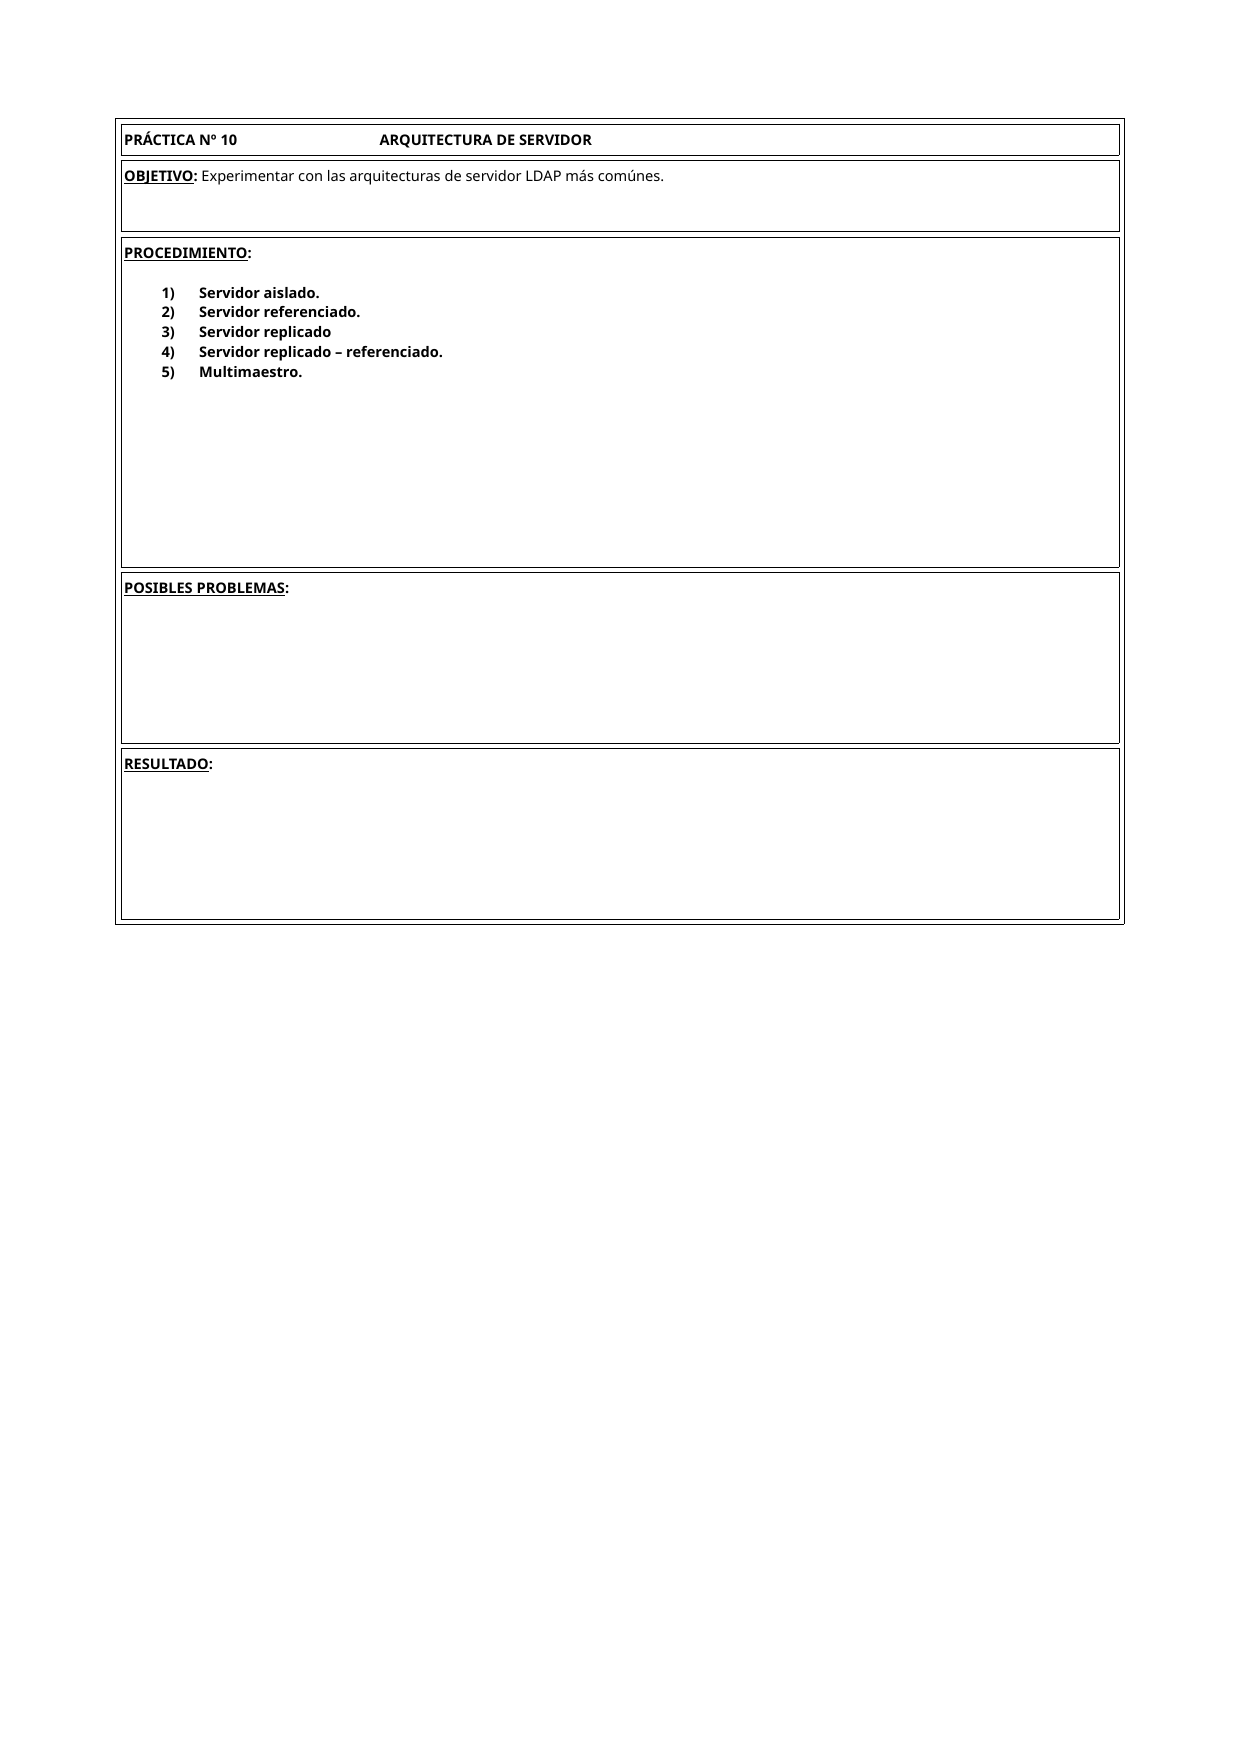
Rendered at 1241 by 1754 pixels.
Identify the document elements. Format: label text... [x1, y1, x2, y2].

table_cell RESULTADO: [118, 743, 1121, 919]
table_header PRÁCTICA Nº 10 [118, 119, 373, 155]
table_cell POSIBLES PROBLEMAS: [118, 567, 1121, 743]
table_header ARQUITECTURA DE SERVIDOR [374, 119, 1121, 155]
table_cell OBJETIVO: Experimentar con las arquitecturas de servidor LDAP más comúnes. [118, 155, 1121, 231]
table_cell PROCEDIMIENTO: Servidor aislado. Servidor referenciado. Servidor replicado Servidor replicado – referenciado. Multimaestro. [118, 231, 1121, 567]
